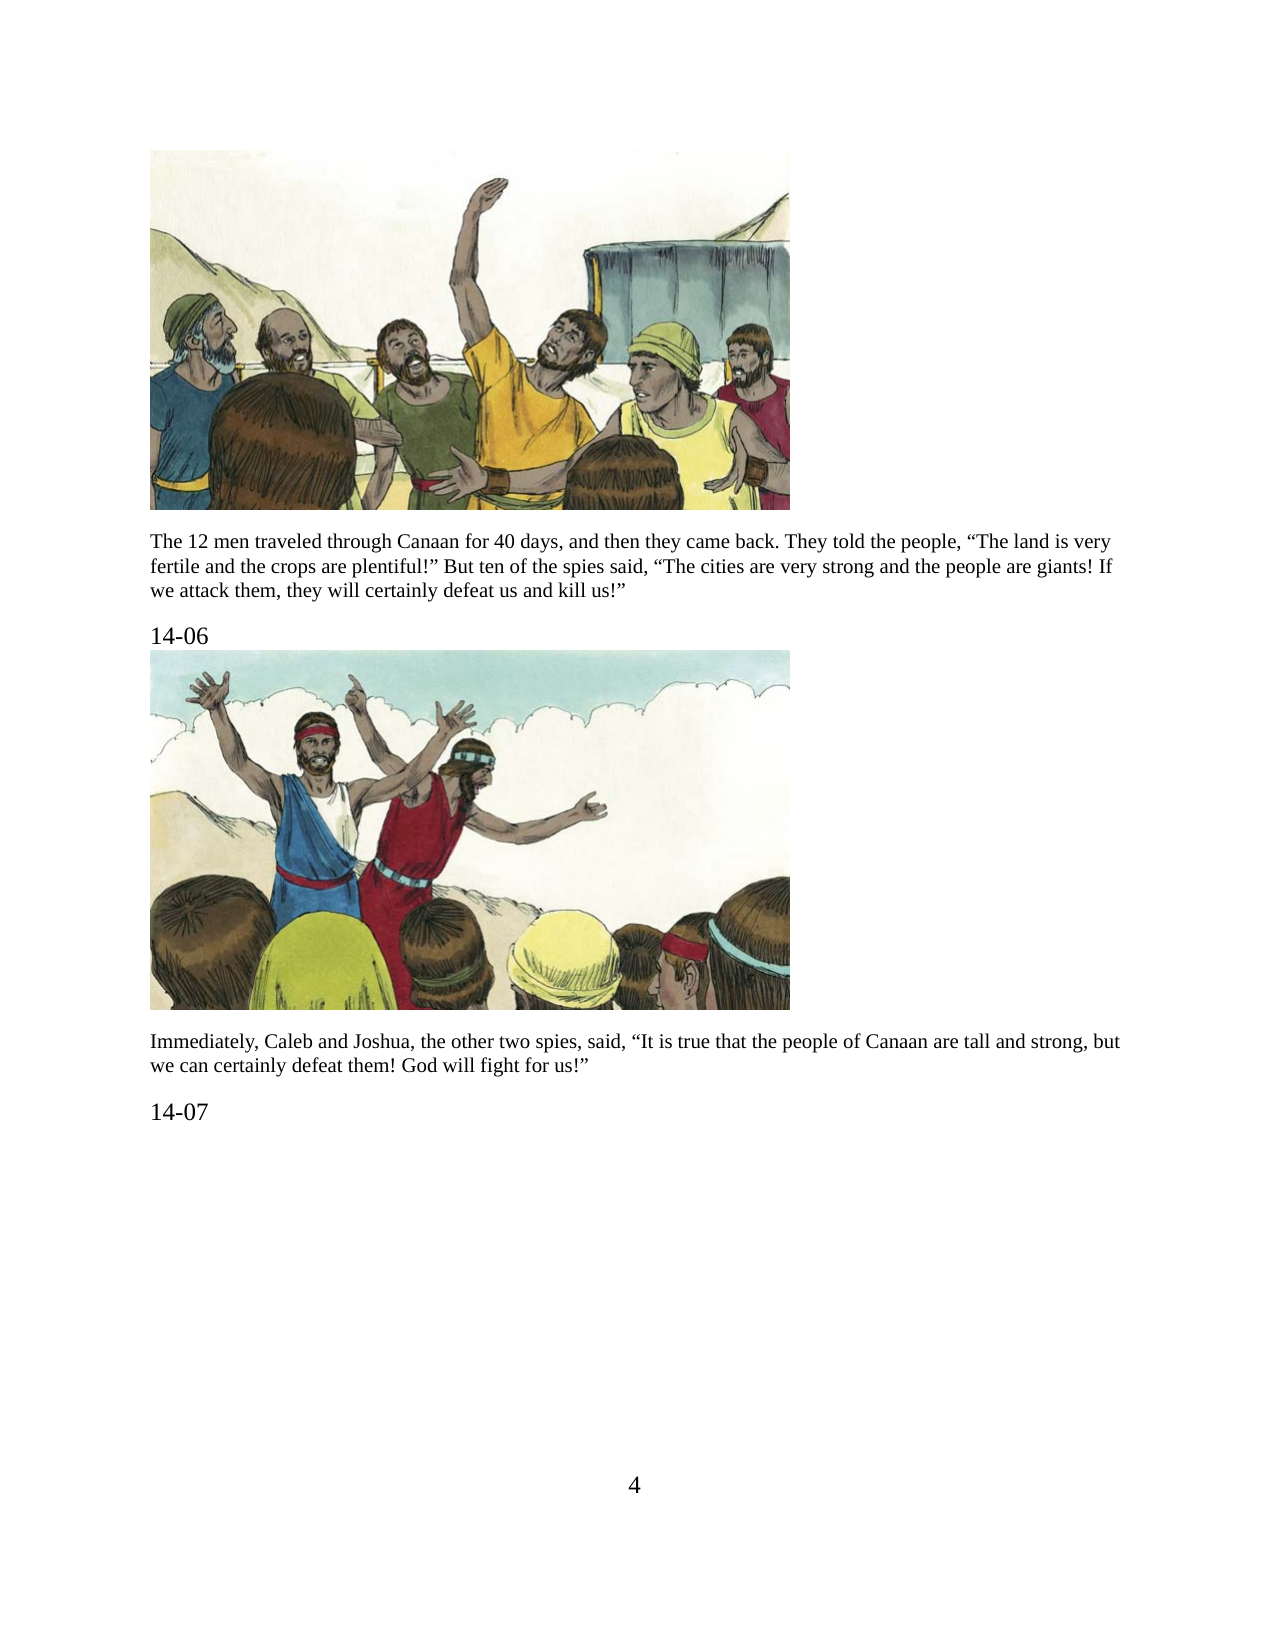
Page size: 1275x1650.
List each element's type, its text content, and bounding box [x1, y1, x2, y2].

text The 12 men traveled through Canaan for 40 days, and then they came back. They told the people, “The land is very fertile and the crops are plentiful!” But ten of the spies said, “The cities are very strong and the people are giants! If we attack them, they will certainly defeat us and kill us!” [150, 529, 1125, 602]
subtitle 14-07 [150, 1097, 1125, 1126]
picture [150, 150, 790, 510]
text Immediately, Caleb and Joshua, the other two spies, said, “It is true that the people of Canaan are tall and strong, but we can certainly defeat them! God will fight for us!” [150, 1029, 1125, 1077]
subtitle 14-06 [150, 621, 1125, 650]
picture [150, 650, 790, 1010]
